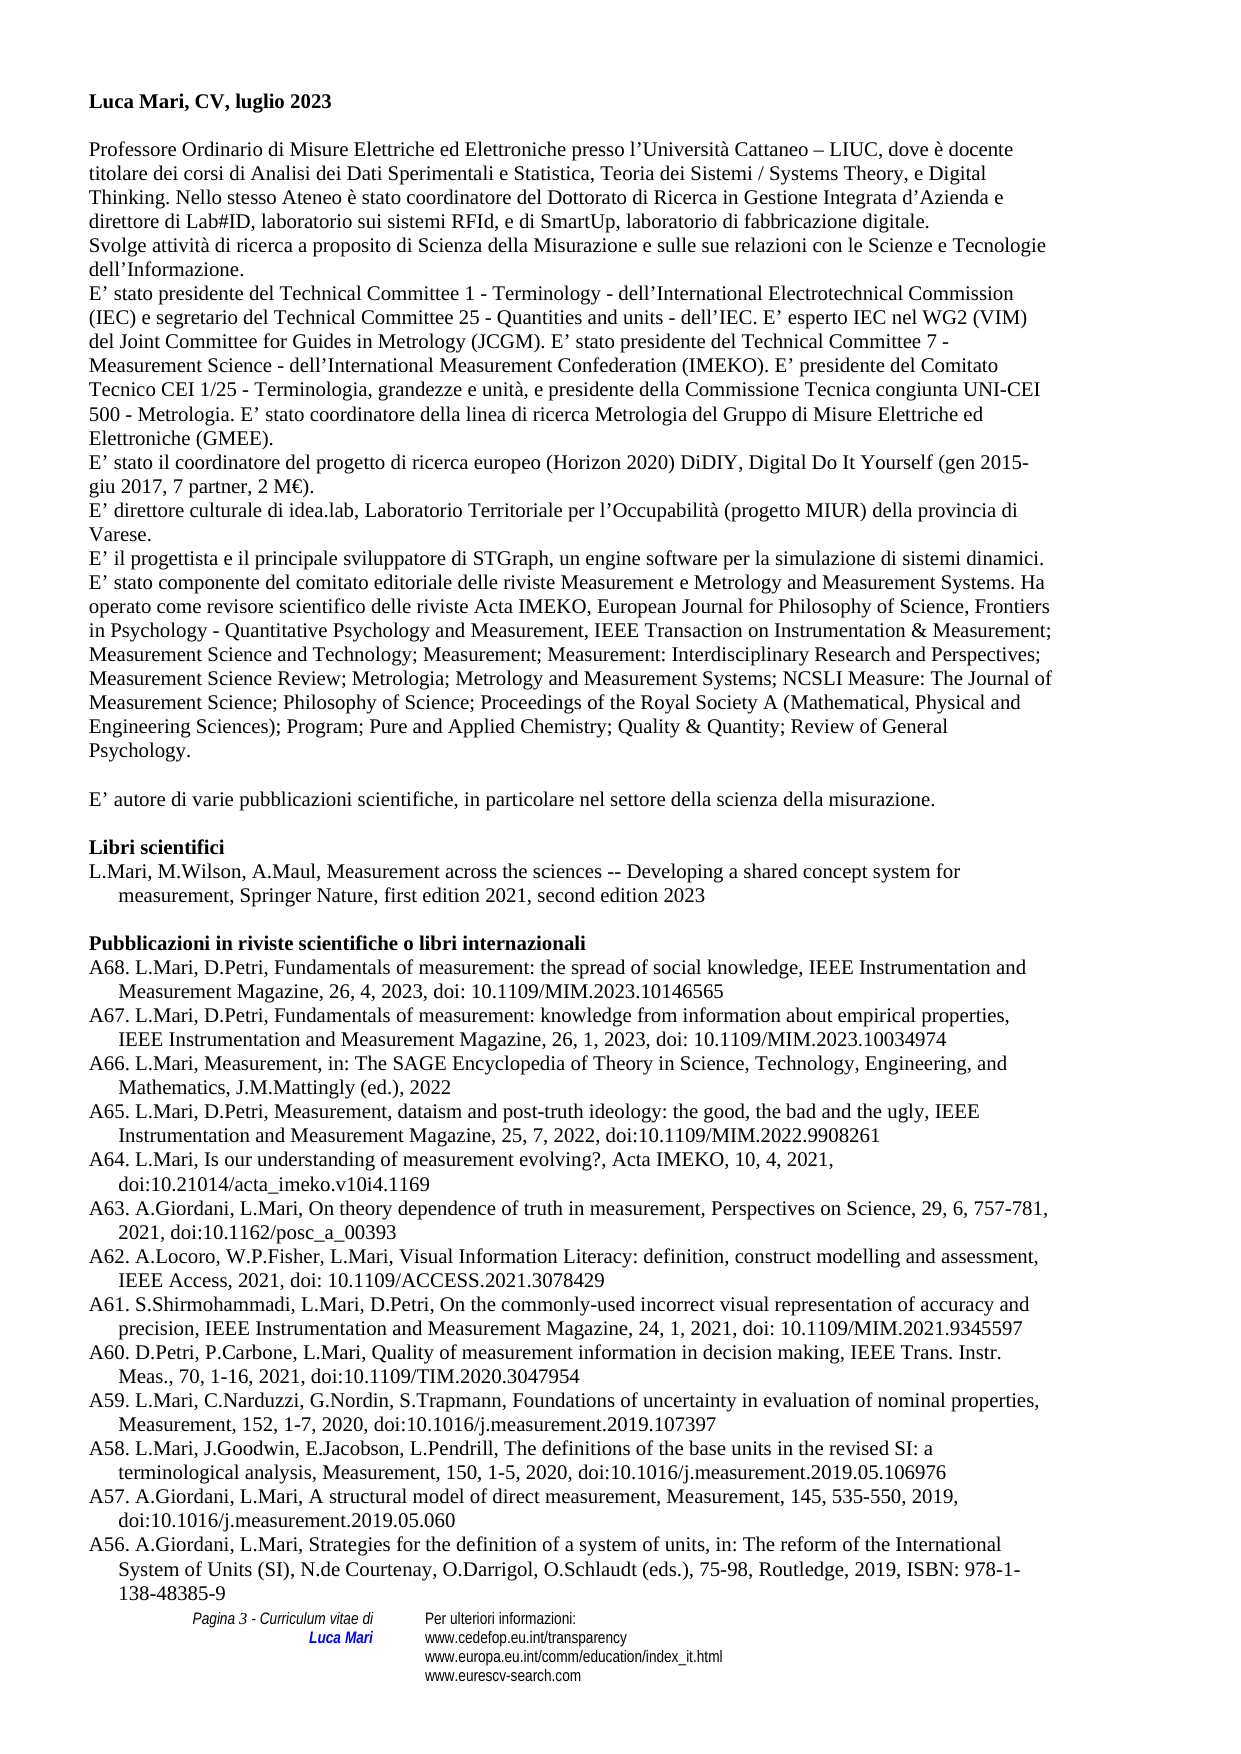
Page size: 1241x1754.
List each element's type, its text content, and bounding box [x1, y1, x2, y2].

text Libri scientifici [89, 834, 1053, 859]
text A57. A.Giordani, L.Mari, A structural model of direct measurement, Measurement, 145, 535-550, 2019, doi:10.1016/j.measurement.2019.05.060 [89, 1484, 1053, 1532]
text E’ stato il coordinatore del progetto di ricerca europeo (Horizon 2020) DiDIY, Digital Do It Yourself (gen 2015- giu 2017, 7 partner, 2 M€). [89, 449, 1053, 498]
text E’ stato presidente del Technical Committee 1 - Terminology - dell’International Electrotechnical Commission (IEC) e segretario del Technical Committee 25 - Quantities and units - dell’IEC. E’ esperto IEC nel WG2 (VIM) del Joint Committee for Guides in Metrology (JCGM). E’ stato presidente del Technical Committee 7 - Measurement Science - dell’International Measurement Confederation (IMEKO). E’ presidente del Comitato Tecnico CEI 1/25 - Terminologia, grandezze e unità, e presidente della Commissione Tecnica congiunta UNI-CEI 500 - Metrologia. E’ stato coordinatore della linea di ricerca Metrologia del Gruppo di Misure Elettriche ed Elettroniche (GMEE). [89, 281, 1053, 449]
text A65. L.Mari, D.Petri, Measurement, dataism and post-truth ideology: the good, the bad and the ugly, IEEE Instrumentation and Measurement Magazine, 25, 7, 2022, doi:10.1109/MIM.2022.9908261 [89, 1099, 1053, 1147]
text A56. A.Giordani, L.Mari, Strategies for the definition of a system of units, in: The reform of the International System of Units (SI), N.de Courtenay, O.Darrigol, O.Schlaudt (eds.), 75-98, Routledge, 2019, ISBN: 978-1-138-48385-9 [89, 1532, 1053, 1604]
text A59. L.Mari, C.Narduzzi, G.Nordin, S.Trapmann, Foundations of uncertainty in evaluation of nominal properties, Measurement, 152, 1-7, 2020, doi:10.1016/j.measurement.2019.107397 [89, 1388, 1053, 1436]
text Luca Mari, CV, luglio 2023 [89, 89, 1053, 113]
text E’ direttore culturale di idea.lab, Laboratorio Territoriale per l’Occupabilità (progetto MIUR) della provincia di Varese. [89, 498, 1053, 546]
text A64. L.Mari, Is our understanding of measurement evolving?, Acta IMEKO, 10, 4, 2021, doi:10.21014/acta_imeko.v10i4.1169 [89, 1147, 1053, 1196]
text A62. A.Locoro, W.P.Fisher, L.Mari, Visual Information Literacy: definition, construct modelling and assessment, IEEE Access, 2021, doi: 10.1109/ACCESS.2021.3078429 [89, 1244, 1053, 1292]
text Professore Ordinario di Misure Elettriche ed Elettroniche presso l’Università Cattaneo – LIUC, dove è docente titolare dei corsi di Analisi dei Dati Sperimentali e Statistica, Teoria dei Sistemi / Systems Theory, e Digital Thinking. Nello stesso Ateneo è stato coordinatore del Dottorato di Ricerca in Gestione Integrata d’Azienda e direttore di Lab#ID, laboratorio sui sistemi RFId, e di SmartUp, laboratorio di fabbricazione digitale. [89, 137, 1053, 233]
text A63. A.Giordani, L.Mari, On theory dependence of truth in measurement, Perspectives on Science, 29, 6, 757-781, 2021, doi:10.1162/posc_a_00393 [89, 1196, 1053, 1244]
text A60. D.Petri, P.Carbone, L.Mari, Quality of measurement information in decision making, IEEE Trans. Instr. Meas., 70, 1-16, 2021, doi:10.1109/TIM.2020.3047954 [89, 1340, 1053, 1388]
text E’ autore di varie pubblicazioni scientifiche, in particolare nel settore della scienza della misurazione. [89, 786, 1053, 811]
text L.Mari, M.Wilson, A.Maul, Measurement across the sciences -- Developing a shared concept system for measurement, Springer Nature, first edition 2021, second edition 2023 [89, 859, 1053, 907]
text A68. L.Mari, D.Petri, Fundamentals of measurement: the spread of social knowledge, IEEE Instrumentation and Measurement Magazine, 26, 4, 2023, doi: 10.1109/MIM.2023.10146565 [89, 955, 1053, 1003]
text A61. S.Shirmohammadi, L.Mari, D.Petri, On the commonly-used incorrect visual representation of accuracy and precision, IEEE Instrumentation and Measurement Magazine, 24, 1, 2021, doi: 10.1109/MIM.2021.9345597 [89, 1292, 1053, 1340]
text A66. L.Mari, Measurement, in: The SAGE Encyclopedia of Theory in Science, Technology, Engineering, and Mathematics, J.M.Mattingly (ed.), 2022 [89, 1051, 1053, 1099]
text E’ stato componente del comitato editoriale delle riviste Measurement e Metrology and Measurement Systems. Ha operato come revisore scientifico delle riviste Acta IMEKO, European Journal for Philosophy of Science, Frontiers in Psychology - Quantitative Psychology and Measurement, IEEE Transaction on Instrumentation & Measurement; Measurement Science and Technology; Measurement; Measurement: Interdisciplinary Research and Perspectives; Measurement Science Review; Metrologia; Metrology and Measurement Systems; NCSLI Measure: The Journal of Measurement Science; Philosophy of Science; Proceedings of the Royal Society A (Mathematical, Physical and Engineering Sciences); Program; Pure and Applied Chemistry; Quality & Quantity; Review of General Psychology. [89, 570, 1053, 762]
text Svolge attività di ricerca a proposito di Scienza della Misurazione e sulle sue relazioni con le Scienze e Tecnologie dell’Informazione. [89, 233, 1053, 281]
text A67. L.Mari, D.Petri, Fundamentals of measurement: knowledge from information about empirical properties, IEEE Instrumentation and Measurement Magazine, 26, 1, 2023, doi: 10.1109/MIM.2023.10034974 [89, 1003, 1053, 1051]
text Pubblicazioni in riviste scientifiche o libri internazionali [89, 931, 1053, 955]
text A58. L.Mari, J.Goodwin, E.Jacobson, L.Pendrill, The definitions of the base units in the revised SI: a terminological analysis, Measurement, 150, 1-5, 2020, doi:10.1016/j.measurement.2019.05.106976 [89, 1436, 1053, 1484]
text E’ il progettista e il principale sviluppatore di STGraph, un engine software per la simulazione di sistemi dinamici. [89, 546, 1053, 570]
